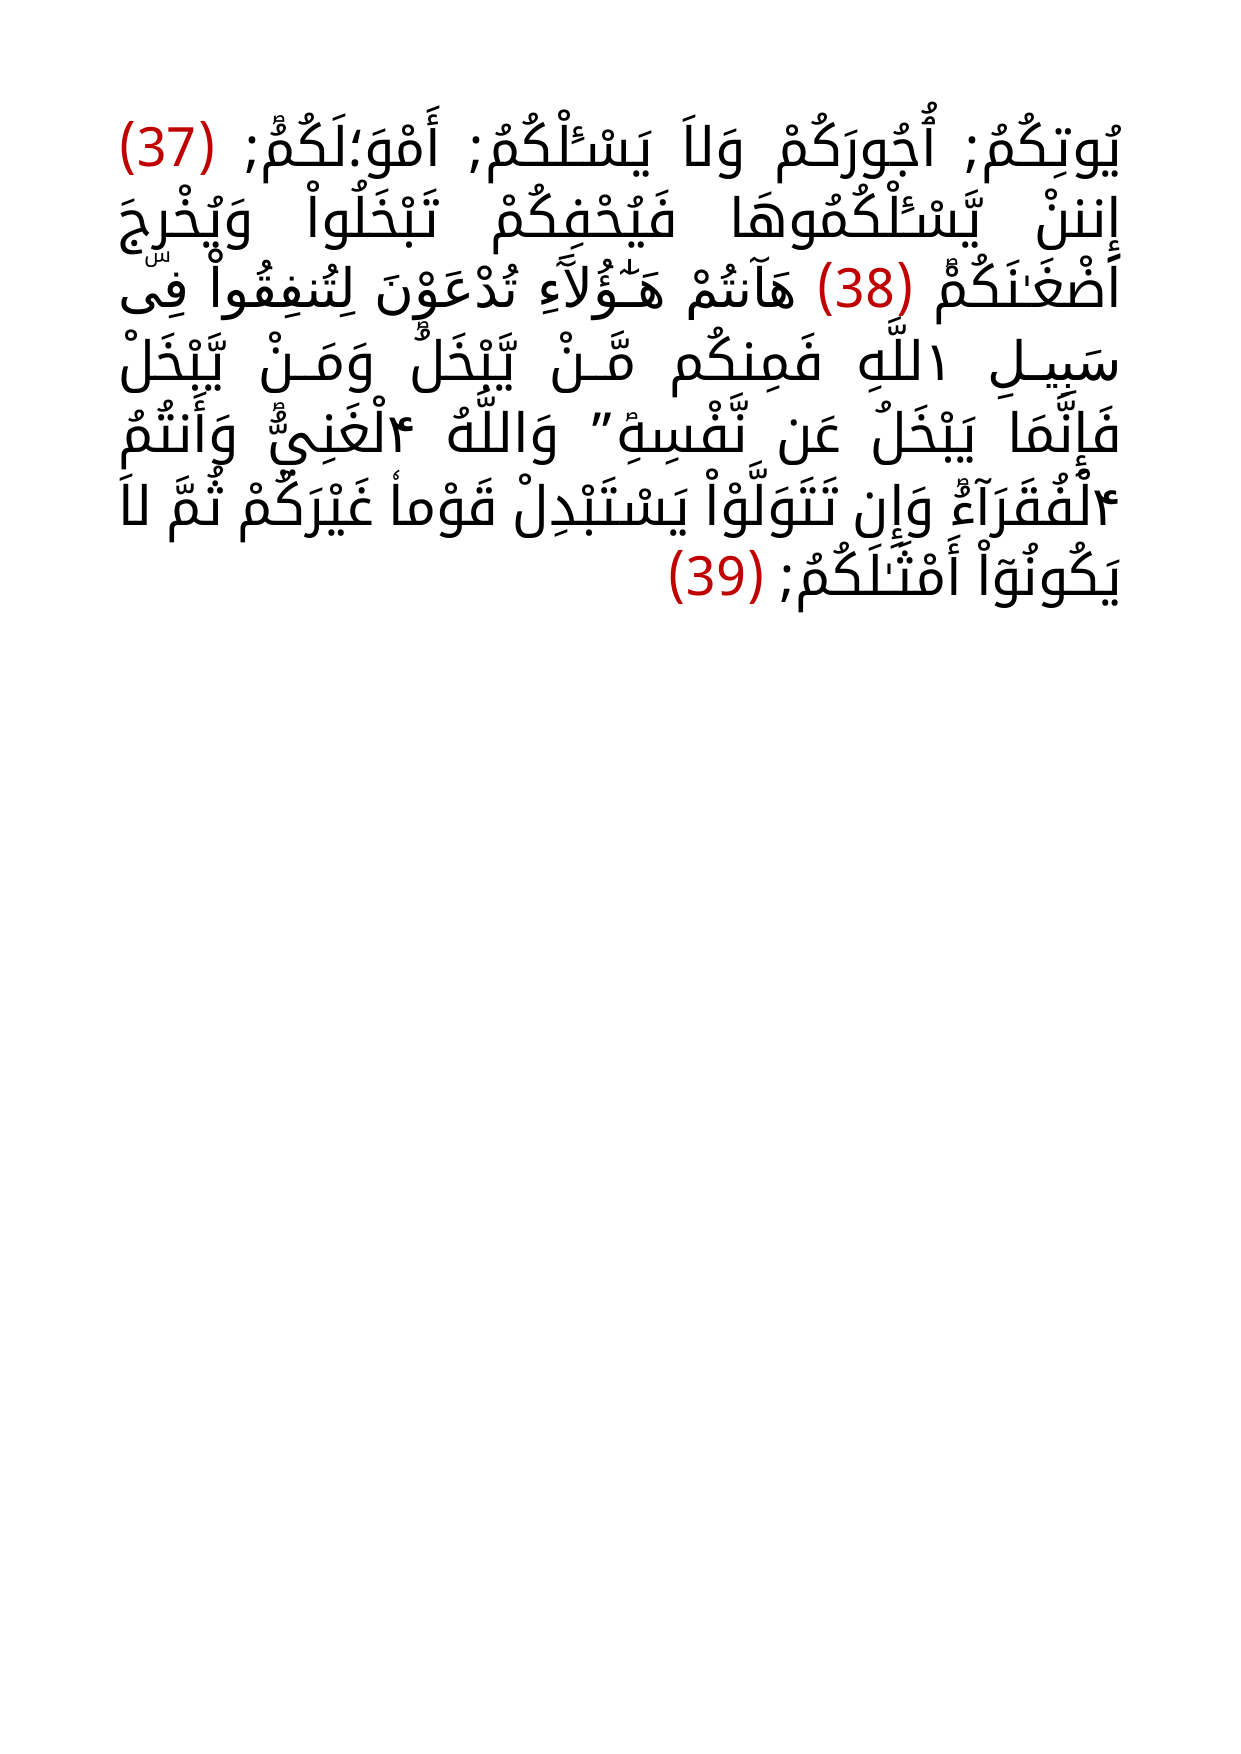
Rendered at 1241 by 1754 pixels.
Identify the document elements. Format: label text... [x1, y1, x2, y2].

text ۰لْكۭـٰفِـرۣيــنَ لاَ مَوْلۭــيٰ لَهُمُؐ; (12) إِنَّ ۰للَّهَ يُدْخِلُ ۴لذِيــنَ ءَامَنُواْ وَعَمِلُواْ ۴ڤصَّـٰڤِحَـٰتِ جَنَّـٰتٍ تَجْرۣى مِــن تَحْتِهَا ۰لاَنْهَـٰرُؐ وَالذِيــنَ كَفَرُواْ يَتَمَتَّعُونَ وَيَاكُلُونَ كَمَا تَاكُــلُ ۴لاَنْعَـٰمُ وَالنَّارُ مَثْويً لَّهُمْؐ (13) وَكَأَيِّن مِّن قَرْيَةٖ هِــيَ أَشَدُّ قُوَّةً مِّن قَرْيَتِــكَ ۰لتِىٓ أَخْرَجَتْــكَ أَهْلَكْنَـٰهُمْ فَلاَ نَاصِرَ لَهُمُؐ; (14) أَفَمَــن كَانَ عَلَيٰ بَــيِّـنَةٍ مِّن رَّبِّهِ” كَمَن زُيِّــنَ لَهُ„ سُوٓءُ عَمَلِهِ” وَاتَّبَعُوٓاْ أَهْوَآءَهُمؐ (15) مَّثَلُ ۴لْجَنَّةِ ۱لتِى وُعِدَ ۰لْمُتَّقُونَ فِيهَآ أَنْهَـٰرٌ مِّــن مَّآءٖ غَيْرۣ ءَاسِنٍ وَأَنْهَـٰرٌ مِّن لَّبَنٍ لَّمْ يَتَغَيَّرْ طَعْمُهُ„ وَأَنْهَـٰرٌ مِّــنْ خَمْرٍ لَّذَّةٍ لِّلشَّـٰرۣبِينَ وَأَنْهَـٰرٌ مِّــنْ عَسَلٍ مُّصَفّيًؐ وَلَهُمْ فِيهَا مِــن كُــلّۣ ۱لثَّمَرَ؛تِ وَمَغْفِرَةٌ مِّن رَّبِّهِمْ كَمَــنْ هُوَ خَـٰلِدٌ فِى ۱لنّۭارۣ وَسُقُواْ مَآءٗ حَمِيماً فَقَطَّعَ أَمْعَآءَهُمْؐ (16) وَمِنْهُم مَّنْ يَّسْتَمِعُ إِلَيْــكَ حَتَّيٰٓ إِذَا خَرَجُواْ مِنْ عِندِكَ قَالُواْ لِلذِينَ ٱُوتُواْ ۴لْعِلْمَ مَاذَا قَالَ ءَانِفاٗؐ ۷وْلَئِكَ ۰لذِينَ طَبَعَ ۰للَّهُ عَلَــيٰ قُلُوبِهِمْ وَاتَّبَعُوٓاْ أَهْوَآءَهُمْؐ (17) وَالذِينَ "هْتَدَوْاْ زَادَهُمْ هُديً وَءَاتۭيٰهُمْ تَقْوۭيٰهُمْؐ (18) فَهَلْ يَنظُرُونَ إِلاَّ ۰لسَّاعَةَ أَن تَاتِيَهُم بَغْتَةً فَقَدْ جَآءَ اشْرَاطُهَاؐ فَأَنّۭــيٰ لَهُمُ; إِذَا جَآءَتْهُمْ ذِكْرۭيٰهُمْؐ (19) فَاعْلَمَ اَنَّهُ„ لآَ إِچَهَ إِلاَّ ۰للَّهُ وَاسْتَغْفِرْ لِذَنۢبِكَ وَلِلْمُومِنِينَ وَالْمُومِنَـٰتِؐ وَاللَّهُ يَعْلَمُ مُتَقَلَّبَكُمْ وَمَثْوۭيٰكُمْؐ (20) ® وَيَقُولُ ۴لذِيــنَ ءَامَنُواْ لَوْلاَ نُزّۣلَتْ سُورَةٌؐ فَإِذَآ ٱُنزۣلَتْ سُورَةٌ مُّحْكَمَةٌ وَذُكِرَ فِيهَا ۰لْقِتَالُ رَأَيْتَ ۰لذِيــنَ فِى قُلُوبِهِم مَّرَضٌ يَنظُرُونَ إِلَيْــكَ نَظَرَ ۰لْمَغْشِــيّۣ عَلَيْهِ مِــنَ ۰لْمَوْتِؐ فَأَوْلۭــيٰ لَهُمْؐ (21) طَاعَةٌ وَقَوْلٌ مَّعْرُوفٌؐ فَإِذَا عَزَمَ ۰لاَمْرُ فَلَوْ صَدَقُواْ ۴للَّهَ لَكَانَ خَيْراً لَّهُمْؐ (22) فَهَــلْ عَـسِيتُمُ; إِن تَوَلَّيْتُمُ; أَن تُفْسِدُواْ فِى ۱لاَرْضِ وَتُقَطِّعُوٓاْ أَرْحَامَكُمُؐ; (23) ٱُوْلَئِكَ ۰لذِيــنَ لَعَنَهُمُ ۴للَّهُ فَأَصَمَّهُمْ وَأَعْمۭيٰٓ أَبْصَـٰرَهُمُؐ; (24) أَفَلاَ يَتَدَبَّرُونَ ۰لْقُرْءَانَ أَمْ عَلَيٰ قُلُوبٖ اَقْفَالُهَآؐ (25) إِنَّ ۰لذِينَ "رْتَدُّواْ عَلَــيٰٓ أَدْبۭـٰرۣهِم مِّنۢ بَعْدِ مَا تَبَيَّــنَ لَهُمُ ۴لْهُدَي ۰لشَّيْطَـٰنُ سَوَّلَ لَهُمْؐ وَأَمْلۭيٰ لَهُمْؐ (26) ذَ؛لِكَ بِأَنَّهُمْ قَالُواْ لِلذِيــنَ كَرۣهُواْ مَا نَزَّلَ ۰للَّهُ سَنُطِيعُكُمْ فِى بَعْـضِ ۱لاَمْرۣؐ وَاللَّهُ يَعْلَمُ أَسْرَارَهُمْؐ (27) فَكَيْفَ إِذَا تَوَفَّتْهُمُ ۴لْمَلَئِكَةُ يَضْرۣبُونَ وُجُوهَهُمْ وَأَدْبَـٰرَهُمْؐ (28) ذَ؛لِكَ بِأَنَّهُمُ èتَّبَعُواْ مَآ أَسْخَطَ ۰للَّهَ وَكَرۣهُواْ رۣضْوَ؛نَهُ„ فَأَحْبَطَ أَعْمَـٰلَهُمُؐ; (29) أَمْ حَسِبَ ۰لذِينَ فِى قُلُوبِهِم مَّرَض٘ اَن لَّنْ يُّخْرۣجَ ۰للَّهُ أَضْغَـٰنَهُمْؐ (30) وَلَوْ نَشَآءُ لَأَرَيْنَـٰكَهُمْ فَلَعَرَفْتَهُم بِسِيمۭـٰهُمْؐ وَلَتَعْرۣفَنَّهُمْ فِى لَحْـنِ ۱لْقَوْلِؐ وَاللَّهُ يَعْلَمُ أَعْمَـٰلَكُمْؐ (31) وَلَنَبْلُوَنَّكُمْ حَتَّيٰ نَعْلَمَ ۰ڤْمُجَـٰهِدِينَ مِنكُمْ وَالصَّـٰبِرۣينَ وَنَبْلُوَاْ أَخْبَارَكُمُؐ; (32) إِنَّ ۰لذِيــنَ كَفَرُواْ وَصَدُّواْ عَــن سَبِيـلِ ۱للَّهِ وَشَآقُّواْ ۴لرَّسُولَ مِـنۢ بَعْدِ مَا تَبَيَّــنَ لَهُمُ ۴لْهُدۭيٰ لَـنْ يَّضُرُّواْ ۴للَّهَ شَيْـٔاًؐ وَسَيُحْبِطُ أَعْمَـٰلَهُمْؐ (33) © يَـٰٓأَيُّهَا ۰لذِيــنَ ءَامَنُوٓاْ أَطِيعُواْ ۴للَّهَ وَأَطِيعُواْ ۴لرَّسُولَ وَلاَ تُبْطِلُوٓاْ أَعْمَـٰلَكُمُؐ; (34) إِنننَّ ۰لذِينَ كَفَرُواْ وَصَدُّواْ عَــن سَبِيـلِ ۱للَّهِ ثُمَّ مَاتُواْ وَهُمْ كُفَّارٌ فَلَنْ يَّغْفِرَ ۰للَّهُ لَهُمْؐ (35) فَلاَ تَهِنُواْ وَتَدْعُوٓاْ إِلَــي ۰لسَّلْمِ وَأَنتُمُ ۴لاَعْلَوْنَ وَاللَّهُ مَعَكُمْؐ وَلَنْ يَّتِرَكُمُ; أَعْمَـٰلَكُمُؐ; (36) إِنَّمَا ۰لْحَيَوٰةُ ۴لدُّنْيۭا لَعِبٌ وَلَهْوٌؐ وَإِن تُومِنُواْ وَتَتَّقُواْ يُوتِكُمُ; ٱُجُورَكُمْ وَلاَ يَسْـَٔلْكُمُ; أَمْوَ؛لَكُمُؐ; (37) إِنننْ يَّسْـَٔلْكُمُوهَا فَيُحْفِكُمْ تَبْخَلُواْ وَيُخْرۣجَ اَضْغَـٰنَكُمْؐ (38) هَآنتُمْ هَـٰٓؤُلآَءِ تُدْعَوْنَ لِتُنفِقُواْ فِى سَبِيـلِ ۱للَّهِ فَمِنكُم مَّــنْ يَّبْخَلُؐ وَمَــنْ يَّبْخَلْ فَإِنَّمَا يَبْخَلُ عَن نَّفْسِهِؐ” وَاللَّهُ ۴لْغَنِيُّؐ وَأَنتُمُ ۴لْفُقَرَآءُؐ وَإِن تَتَوَلَّوْاْ يَسْتَبْدِلْ قَوْماٗ غَيْرَكُمْ ثُمَّ لاَ يَكُونُوٓاْ أَمْثَـٰلَكُمُ; (39) [118, 118, 1122, 618]
